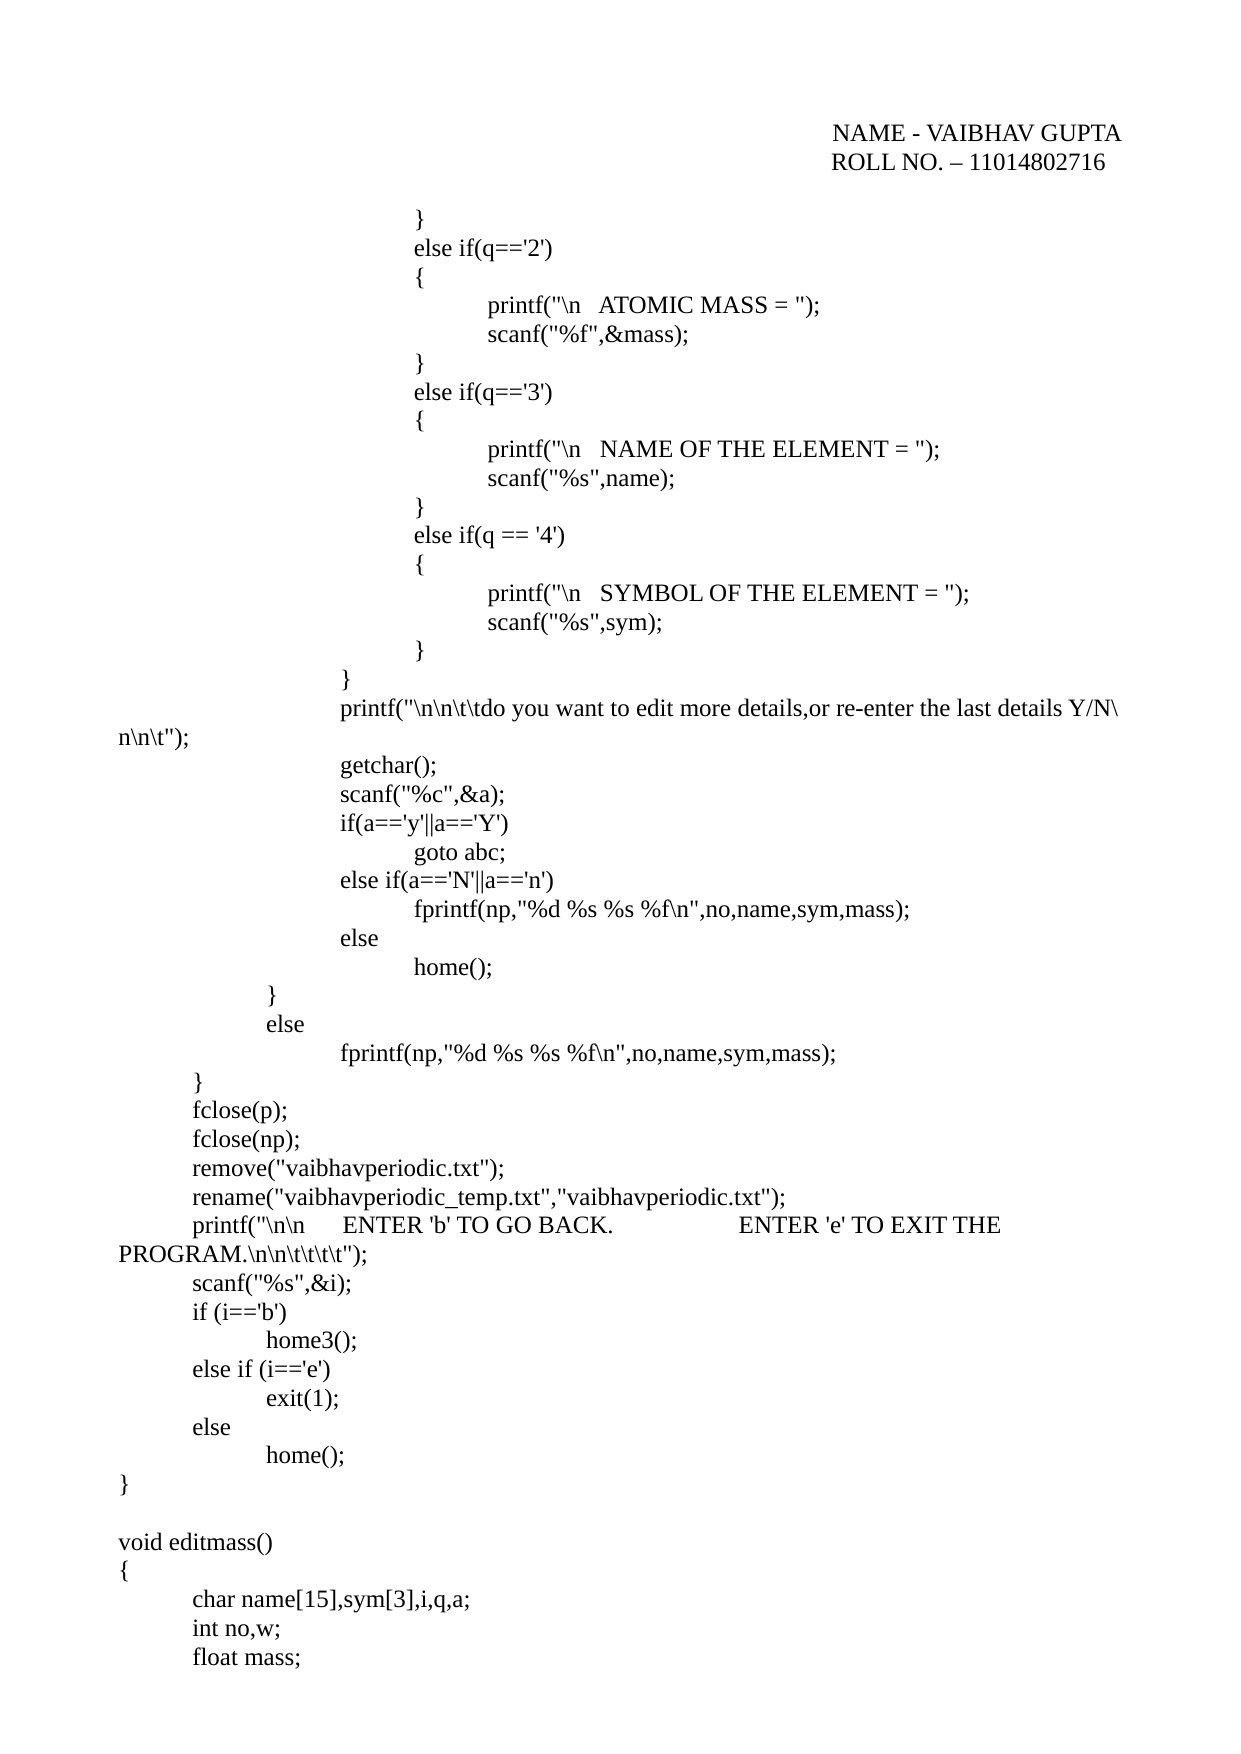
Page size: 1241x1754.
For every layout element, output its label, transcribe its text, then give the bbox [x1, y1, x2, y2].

text else if(q == '4') [118, 521, 1122, 549]
text char name[15],sym[3],i,q,a; [118, 1584, 1122, 1613]
text fclose(p); [118, 1096, 1122, 1124]
text printf("\n\n\t\tdo you want to edit more details,or re-enter the last details Y/N\n\n\t"); [118, 693, 1122, 751]
text printf("\n\n ENTER 'b' TO GO BACK. ENTER 'e' TO EXIT THE PROGRAM.\n\n\t\t\t\t"); [118, 1211, 1122, 1268]
text if(a=='y'||a=='Y') [118, 808, 1122, 837]
text if (i=='b') [118, 1297, 1122, 1326]
text scanf("%s",name); [118, 463, 1122, 492]
text else [118, 1412, 1122, 1441]
text else [118, 1009, 1122, 1038]
text { [118, 406, 1122, 434]
text scanf("%s",&i); [118, 1268, 1122, 1297]
text } [118, 1469, 1122, 1498]
text goto abc; [118, 837, 1122, 866]
text remove("vaibhavperiodic.txt"); [118, 1153, 1122, 1182]
text scanf("%s",sym); [118, 607, 1122, 636]
text float mass; [118, 1642, 1122, 1671]
text else [118, 923, 1122, 952]
text { [118, 1556, 1122, 1584]
text int no,w; [118, 1613, 1122, 1642]
text rename("vaibhavperiodic_temp.txt","vaibhavperiodic.txt"); [118, 1182, 1122, 1211]
text } [118, 492, 1122, 521]
text else if(q=='3') [118, 377, 1122, 406]
text { [118, 262, 1122, 291]
text home3(); [118, 1326, 1122, 1354]
text else if(a=='N'||a=='n') [118, 866, 1122, 894]
text fclose(np); [118, 1124, 1122, 1153]
text } [118, 664, 1122, 693]
text fprintf(np,"%d %s %s %f\n",no,name,sym,mass); [118, 1038, 1122, 1067]
text fprintf(np,"%d %s %s %f\n",no,name,sym,mass); [118, 894, 1122, 923]
text } [118, 348, 1122, 377]
text home(); [118, 1441, 1122, 1469]
text void editmass() [118, 1527, 1122, 1556]
text home(); [118, 952, 1122, 981]
text else if (i=='e') [118, 1354, 1122, 1383]
text } [118, 981, 1122, 1009]
text } [118, 204, 1122, 233]
text scanf("%f",&mass); [118, 319, 1122, 348]
text printf("\n NAME OF THE ELEMENT = "); [118, 434, 1122, 463]
text getchar(); [118, 751, 1122, 779]
text printf("\n ATOMIC MASS = "); [118, 291, 1122, 319]
text { [118, 549, 1122, 578]
text else if(q=='2') [118, 233, 1122, 262]
text exit(1); [118, 1383, 1122, 1412]
text printf("\n SYMBOL OF THE ELEMENT = "); [118, 578, 1122, 607]
text scanf("%c",&a); [118, 779, 1122, 808]
text } [118, 1067, 1122, 1096]
text } [118, 636, 1122, 664]
